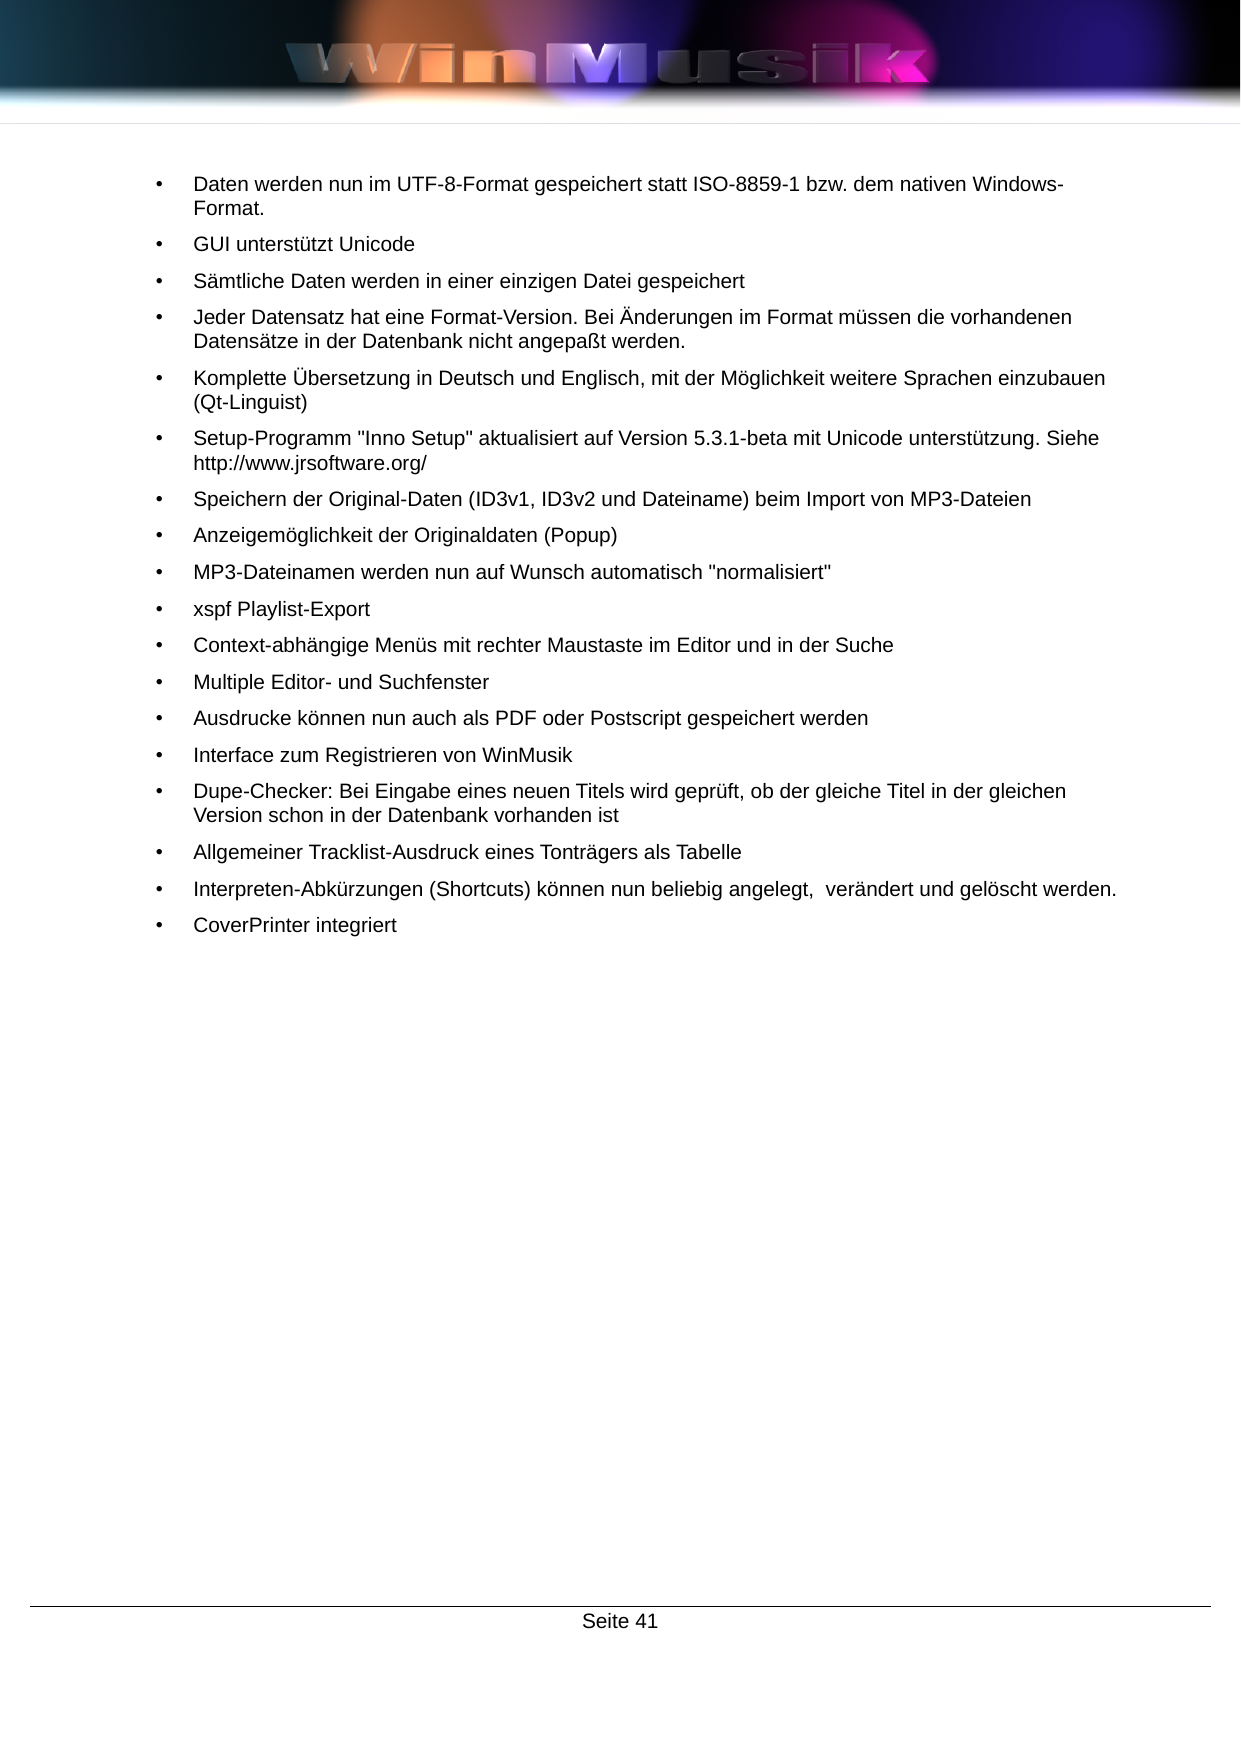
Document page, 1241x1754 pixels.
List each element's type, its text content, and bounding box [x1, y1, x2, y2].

list Context-abhängige Menüs mit rechter Maustaste im Editor und in der Suche [156, 633, 1122, 657]
list CoverPrinter integriert [156, 913, 1122, 937]
list Ausdrucke können nun auch als PDF oder Postscript gespeichert werden [156, 706, 1122, 730]
list xspf Playlist-Export [156, 596, 1122, 621]
list Allgemeiner Tracklist-Ausdruck eines Tonträgers als Tabelle [156, 840, 1122, 864]
list Dupe-Checker: Bei Eingabe eines neuen Titels wird geprüft, ob der gleiche Titel in der gleichen Version schon in der Datenbank vorhanden ist [156, 779, 1122, 827]
list Setup-Programm "Inno Setup" aktualisiert auf Version 5.3.1-beta mit Unicode unterstützung. Siehe http://www.jrsoftware.org/ [156, 426, 1122, 474]
list Anzeigemöglichkeit der Originaldaten (Popup) [156, 523, 1122, 547]
list Speichern der Original-Daten (ID3v1, ID3v2 und Dateiname) beim Import von MP3-Dateien [156, 487, 1122, 511]
list Daten werden nun im UTF-8-Format gespeichert statt ISO-8859-1 bzw. dem nativen Windows-Format. [156, 172, 1122, 219]
list Multiple Editor- und Suchfenster [156, 669, 1122, 694]
list Komplette Übersetzung in Deutsch und Englisch, mit der Möglichkeit weitere Sprachen einzubauen (Qt-Linguist) [156, 366, 1122, 414]
list MP3-Dateinamen werden nun auf Wunsch automatisch "normalisiert" [156, 560, 1122, 584]
list Interface zum Registrieren von WinMusik [156, 743, 1122, 767]
list Sämtliche Daten werden in einer einzigen Datei gespeichert [156, 269, 1122, 293]
list Interpreten-Abkürzungen (Shortcuts) können nun beliebig angelegt, verändert und gelöscht werden. [156, 876, 1122, 900]
list GUI unterstützt Unicode [156, 232, 1122, 256]
list Jeder Datensatz hat eine Format-Version. Bei Änderungen im Format müssen die vorhandenen Datensätze in der Datenbank nicht angepaßt werden. [156, 305, 1122, 353]
